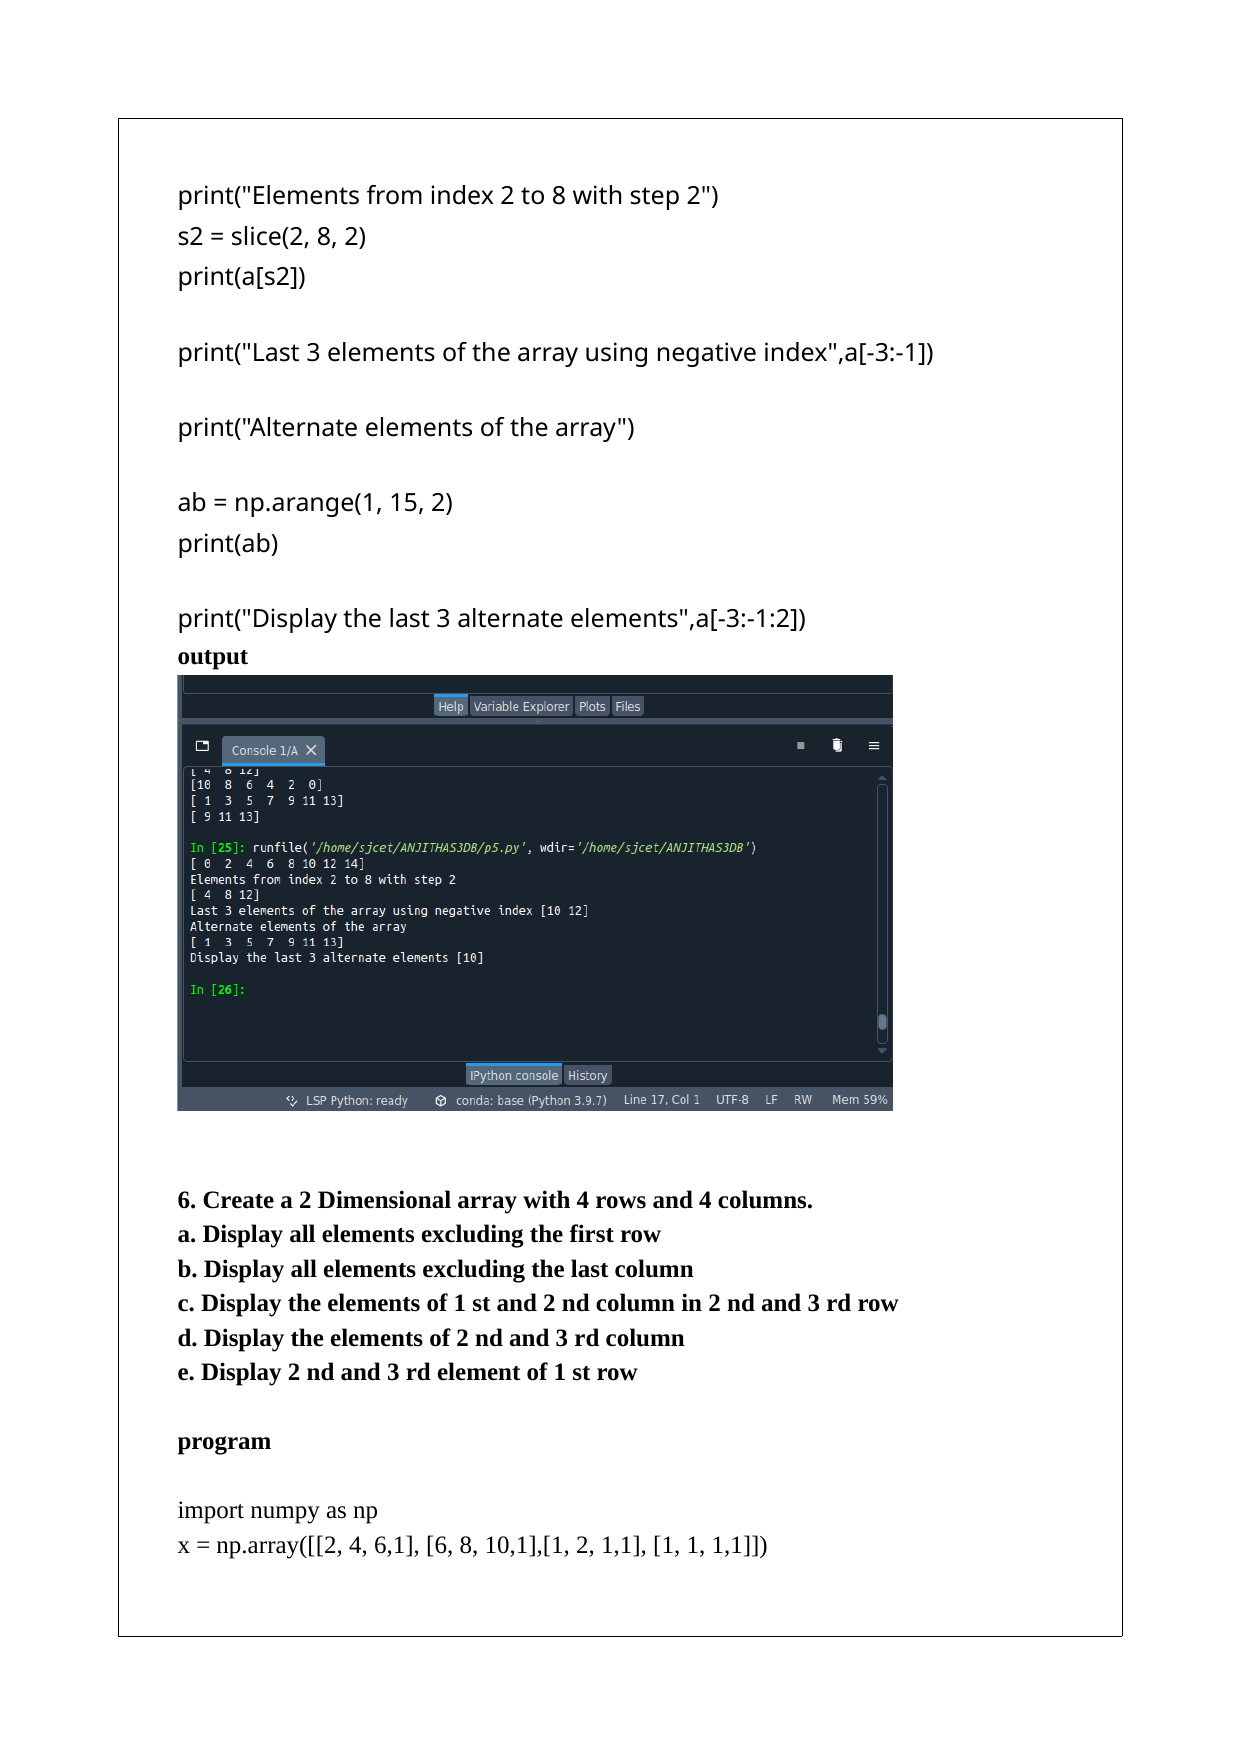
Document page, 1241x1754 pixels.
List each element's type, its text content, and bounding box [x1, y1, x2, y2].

text program [177, 1426, 1063, 1455]
text a. Display all elements excluding the first row [177, 1219, 1063, 1248]
text x = np.array([[2, 4, 6,1], [6, 8, 10,1],[1, 2, 1,1], [1, 1, 1,1]]) [177, 1530, 1063, 1558]
text e. Display 2 nd and 3 rd element of 1 st row [177, 1357, 1063, 1386]
text b. Display all elements excluding the last column [177, 1254, 1063, 1283]
text c. Display the elements of 1 st and 2 nd column in 2 nd and 3 rd row [177, 1288, 1063, 1317]
text print("Elements from index 2 to 8 with step 2") s2 = slice(2, 8, 2) print(a[s2]) print("Last 3 elements of the array using negative index",a[-3:-1]) print("Alternate elements of the array") ab = np.arange(1, 15, 2) print(ab) print("Display the last 3 alternate elements",a[-3:-1:2]) output [177, 177, 1063, 669]
text d. Display the elements of 2 nd and 3 rd column [177, 1323, 1063, 1352]
text import numpy as np [177, 1495, 1063, 1524]
text 6. Create a 2 Dimensional array with 4 rows and 4 columns. [177, 1185, 1063, 1214]
